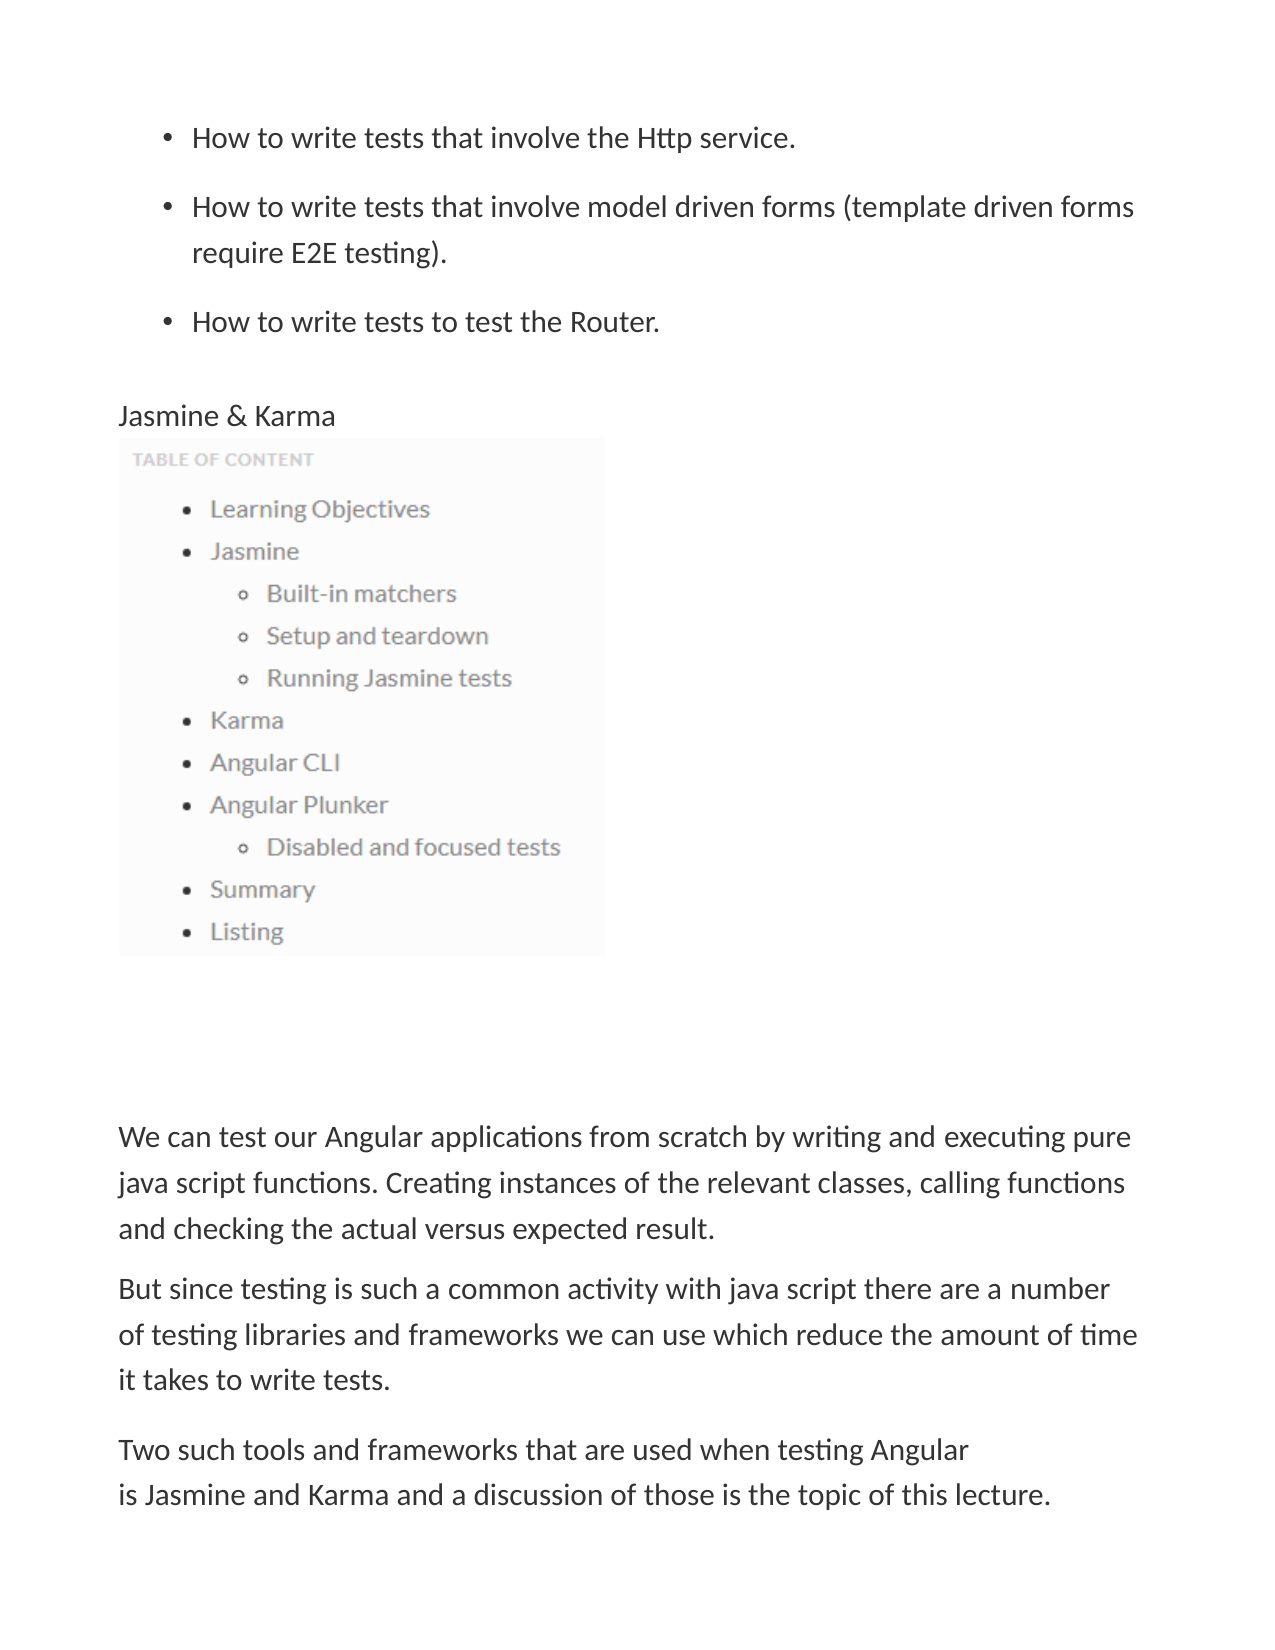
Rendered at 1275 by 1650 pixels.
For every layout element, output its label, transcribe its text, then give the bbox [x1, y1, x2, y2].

list How to write tests that involve the Http service. [162, 118, 1157, 156]
text But since testing is such a common activity with java script there are a number of testing libraries and frameworks we can use which reduce the amount of time it takes to write tests. [118, 1269, 1157, 1399]
list How to write tests that involve model driven forms (template driven forms require E2E testing). [162, 187, 1157, 271]
text We can test our Angular applications from scratch by writing and executing pure java script functions. Creating instances of the relevant classes, calling functions and checking the actual versus expected result. [118, 1117, 1157, 1247]
list How to write tests to test the Router. [162, 302, 1157, 340]
subtitle Jasmine & Karma [118, 396, 1157, 434]
text Two such tools and frameworks that are used when testing Angular is Jasmine and Karma and a discussion of those is the topic of this lecture. [118, 1430, 1157, 1513]
picture [119, 438, 606, 956]
